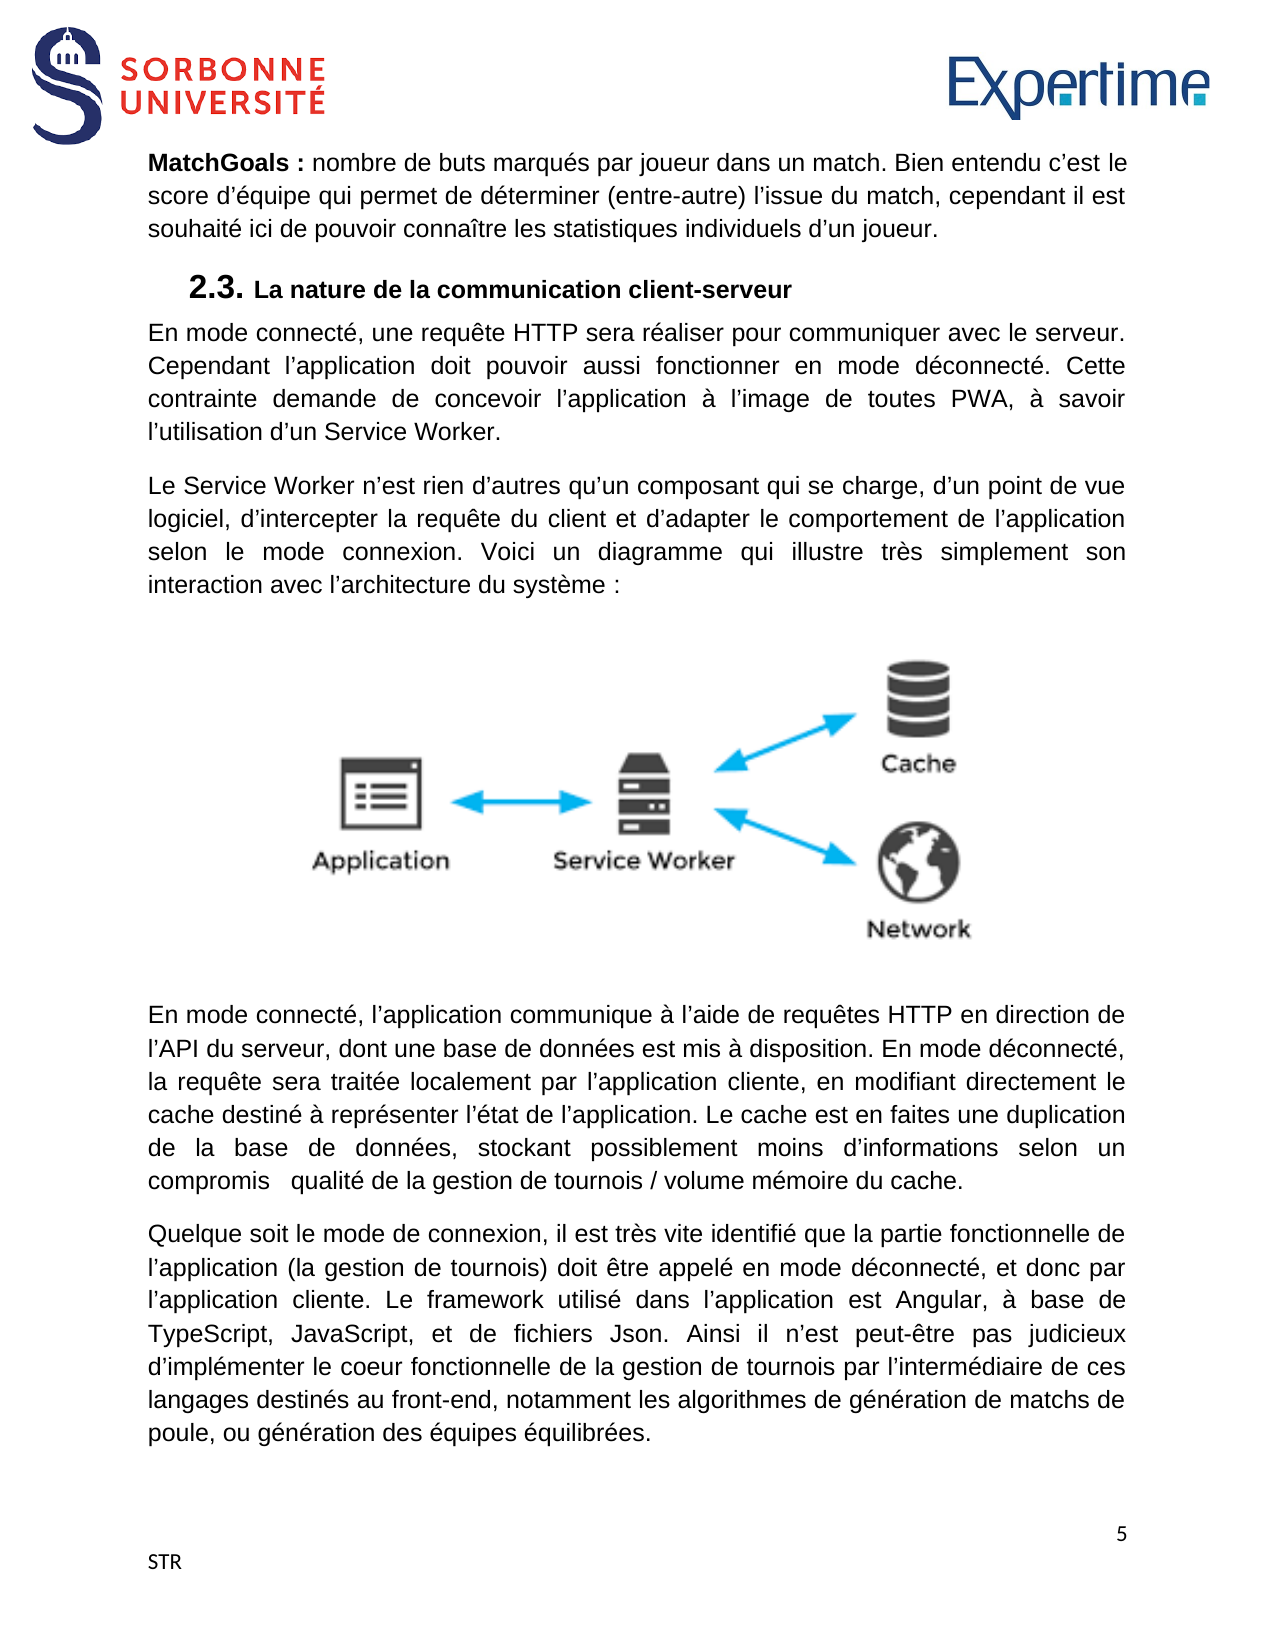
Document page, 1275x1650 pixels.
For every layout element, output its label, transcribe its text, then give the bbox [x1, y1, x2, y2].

picture [31, 26, 325, 145]
text MatchGoals : nombre de buts marqués par joueur dans un match. Bien entendu c’est le score d’équipe qui permet de déterminer (entre-autre) l’issue du match, cependant il est souhaité ici de pouvoir connaître les statistiques individuels d’un joueur. [148, 148, 1127, 242]
picture [280, 618, 1001, 962]
text Le Service Worker n’est rien d’autres qu’un composant qui se charge, d’un point de vue logiciel, d’intercepter la requête du client et d’adapter le comportement de l’application selon le mode connexion. Voici un diagramme qui illustre très simplement son interaction avec l’architecture du système : [148, 471, 1127, 598]
text En mode connecté, l’application communique à l’aide de requêtes HTTP en direction de l’API du serveur, dont une base de données est mis à disposition. En mode déconnecté, la requête sera traitée localement par l’application cliente, en modifiant directement le cache destiné à représenter l’état de l’application. Le cache est en faites une duplication de la base de données, stockant possiblement moins d’informations selon un compromis qualité de la gestion de tournois / volume mémoire du cache. [148, 1001, 1127, 1194]
text En mode connecté, une requête HTTP sera réaliser pour communiquer avec le serveur. Cependant l’application doit pouvoir aussi fonctionner en mode déconnecté. Cette contrainte demande de concevoir l’application à l’image de toutes PWA, à savoir l’utilisation d’un Service Worker. [148, 318, 1127, 446]
subtitle La nature de la communication client-serveur [189, 267, 1127, 306]
picture [945, 52, 1210, 120]
text Quelque soit le mode de connexion, il est très vite identifié que la partie fonctionnelle de l’application (la gestion de tournois) doit être appelé en mode déconnecté, et donc par l’application cliente. Le framework utilisé dans l’application est Angular, à base de TypeScript, JavaScript, et de fichiers Json. Ainsi il n’est peut-être pas judicieux d’implémenter le coeur fonctionnelle de la gestion de tournois par l’intermédiaire de ces langages destinés au front-end, notamment les algorithmes de génération de matchs de poule, ou génération des équipes équilibrées. [148, 1219, 1127, 1446]
